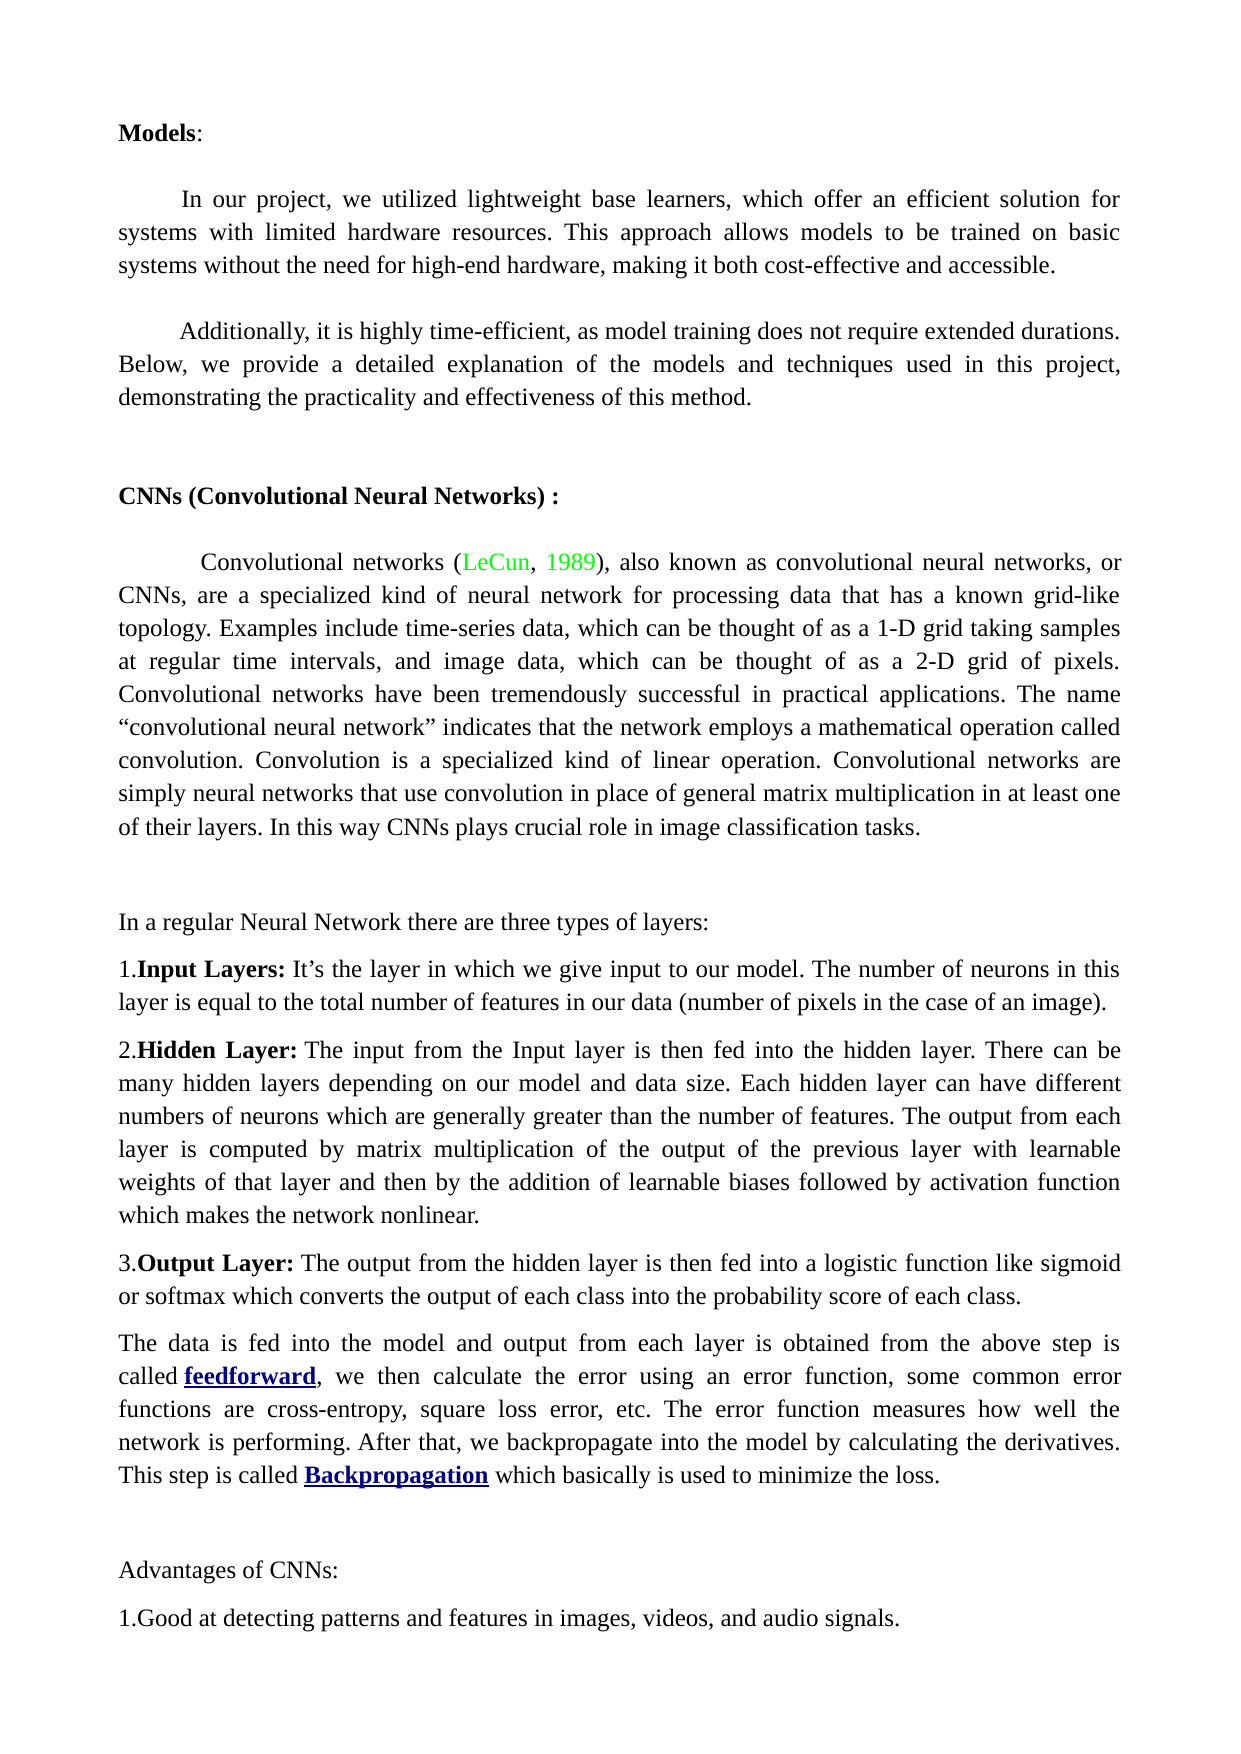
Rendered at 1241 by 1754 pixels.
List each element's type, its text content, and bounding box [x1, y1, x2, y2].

text Additionally, it is highly time-efficient, as model training does not require extended durations. Below, we provide a detailed explanation of the models and techniques used in this project, demonstrating the practicality and effectiveness of this method. [118, 316, 1122, 411]
text The data is fed into the model and output from each layer is obtained from the above step is called feedforward, we then calculate the error using an error function, some common error functions are cross-entropy, square loss error, etc. The error function measures how well the network is performing. After that, we backpropagate into the model by calculating the derivatives. This step is called Backpropagation which basically is used to minimize the loss. [118, 1328, 1122, 1489]
text In a regular Neural Network there are three types of layers: [118, 907, 1122, 936]
list Good at detecting patterns and features in images, videos, and audio signals. [118, 1603, 1122, 1632]
text Advantages of CNNs: [118, 1556, 1122, 1584]
list Hidden Layer: The input from the Input layer is then fed into the hidden layer. There can be many hidden layers depending on our model and data size. Each hidden layer can have different numbers of neurons which are generally greater than the number of features. The output from each layer is computed by matrix multiplication of the output of the previous layer with learnable weights of that layer and then by the addition of learnable biases followed by activation function which makes the network nonlinear. [118, 1035, 1122, 1229]
list Input Layers: It’s the layer in which we give input to our model. The number of neurons in this layer is equal to the total number of features in our data (number of pixels in the case of an image). [118, 954, 1122, 1016]
list Output Layer: The output from the hidden layer is then fed into a logistic function like sigmoid or softmax which converts the output of each class into the probability score of each class. [118, 1248, 1122, 1309]
text Convolutional networks (LeCun, 1989), also known as convolutional neural networks, or CNNs, are a specialized kind of neural network for processing data that has a known grid-like topology. Examples include time-series data, which can be thought of as a 1-D grid taking samples at regular time intervals, and image data, which can be thought of as a 2-D grid of pixels. Convolutional networks have been tremendously successful in practical applications. The name “convolutional neural network” indicates that the network employs a mathematical operation called convolution. Convolution is a specialized kind of linear operation. Convolutional networks are simply neural networks that use convolution in place of general matrix multiplication in at least one of their layers. In this way CNNs plays crucial role in image classification tasks. [118, 547, 1122, 840]
text CNNs (Convolutional Neural Networks) : [118, 481, 1122, 510]
text Models: [118, 118, 1122, 147]
text In our project, we utilized lightweight base learners, which offer an efficient solution for systems with limited hardware resources. This approach allows models to be trained on basic systems without the need for high-end hardware, making it both cost-effective and accessible. [118, 184, 1122, 279]
